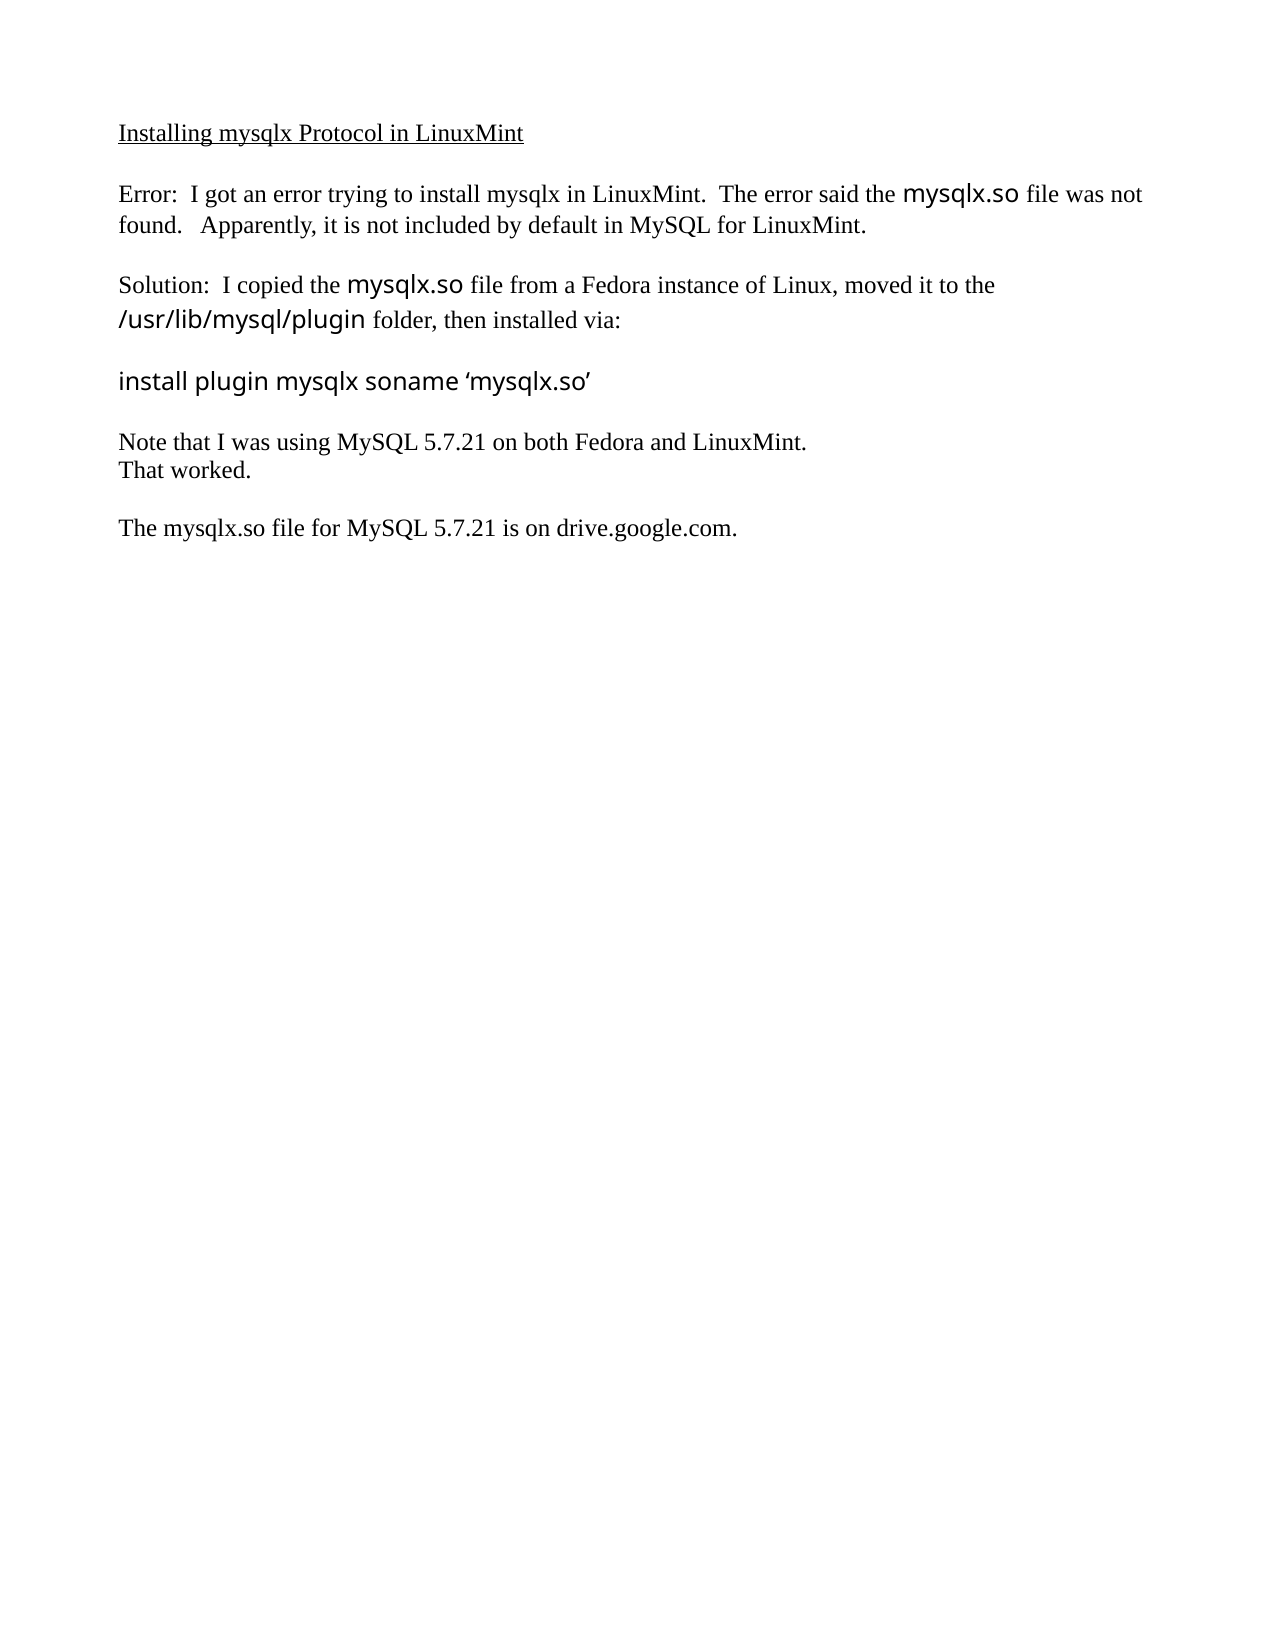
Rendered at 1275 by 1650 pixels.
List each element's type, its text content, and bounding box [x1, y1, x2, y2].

text Installing mysqlx Protocol in LinuxMint [118, 118, 1157, 147]
text That worked. [118, 456, 1157, 484]
text Note that I was using MySQL 5.7.21 on both Fedora and LinuxMint. [118, 427, 1157, 456]
text The mysqlx.so file for MySQL 5.7.21 is on drive.google.com. [118, 513, 1157, 542]
text Error: I got an error trying to install mysqlx in LinuxMint. The error said the mysqlx.so file was not found. Apparently, it is not included by default in MySQL for LinuxMint. [118, 176, 1157, 238]
text install plugin mysqlx soname ‘mysqlx.so’ [118, 364, 1157, 398]
text Solution: I copied the mysqlx.so file from a Fedora instance of Linux, moved it to the /usr/lib/mysql/plugin folder, then installed via: [118, 267, 1157, 335]
